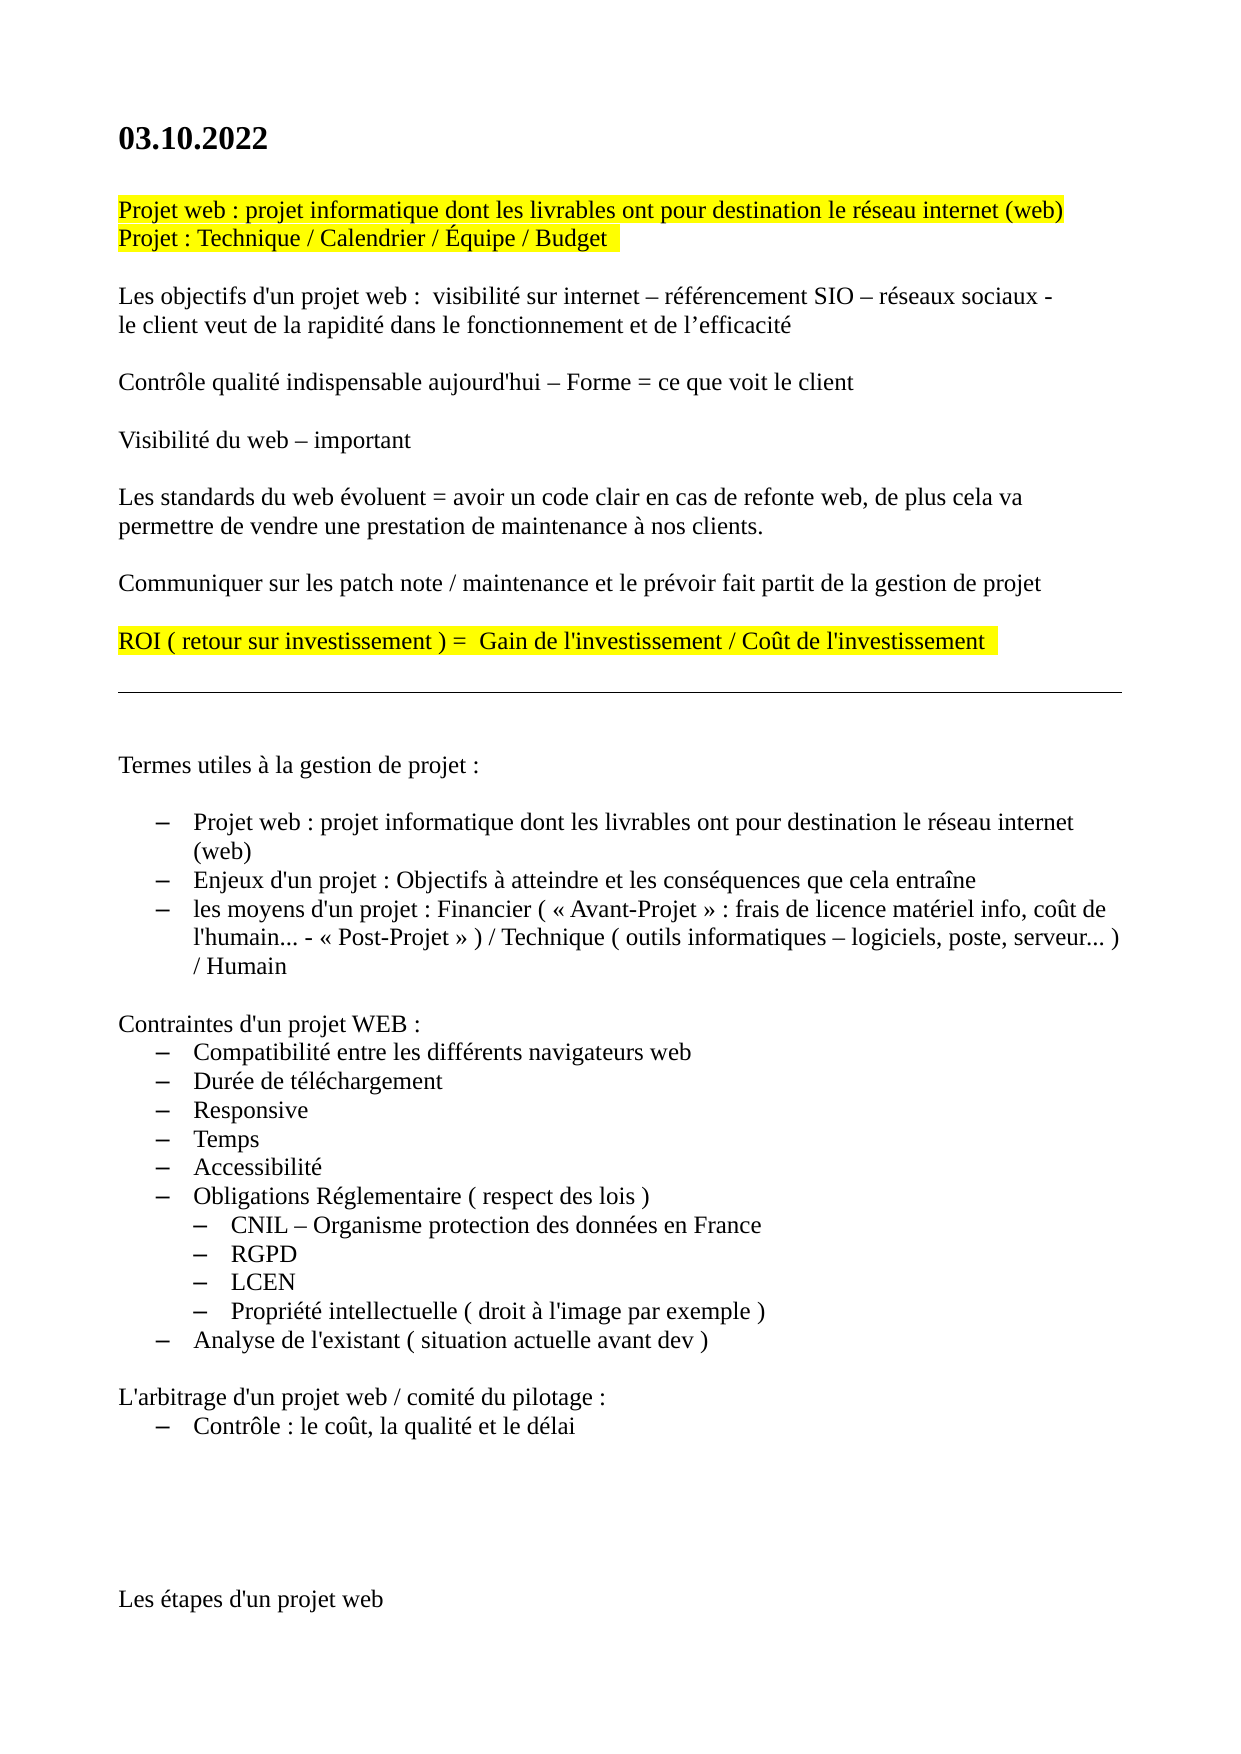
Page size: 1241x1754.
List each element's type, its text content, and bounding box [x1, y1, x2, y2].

list Obligations Réglementaire ( respect des lois ) [156, 1181, 1122, 1210]
list Durée de téléchargement [156, 1066, 1122, 1095]
text Termes utiles à la gestion de projet : [118, 750, 1122, 779]
text le client veut de la rapidité dans le fonctionnement et de l’efficacité [118, 310, 1122, 338]
list Accessibilité [156, 1152, 1122, 1181]
list Propriété intellectuelle ( droit à l'image par exemple ) [193, 1296, 1122, 1325]
list Responsive [156, 1095, 1122, 1124]
list Projet web : projet informatique dont les livrables ont pour destination le réseau internet (web) [156, 807, 1122, 865]
text Les standards du web évoluent = avoir un code clair en cas de refonte web, de plus cela va permettre de vendre une prestation de maintenance à nos clients. [118, 482, 1122, 540]
text Communiquer sur les patch note / maintenance et le prévoir fait partit de la gestion de projet [118, 568, 1122, 597]
list RGPD [193, 1239, 1122, 1267]
list les moyens d'un projet : Financier ( « Avant-Projet » : frais de licence matériel info, coût de l'humain... - « Post-Projet » ) / Technique ( outils informatiques – logiciels, poste, serveur... ) / Humain [156, 894, 1122, 980]
text Projet : Technique / Calendrier / Équipe / Budget [118, 223, 1122, 252]
text Projet web : projet informatique dont les livrables ont pour destination le réseau internet (web) [118, 195, 1122, 223]
text ROI ( retour sur investissement ) = Gain de l'investissement / Coût de l'investissement [118, 626, 1122, 655]
list Analyse de l'existant ( situation actuelle avant dev ) [156, 1325, 1122, 1354]
list Enjeux d'un projet : Objectifs à atteindre et les conséquences que cela entraîne [156, 865, 1122, 894]
text Les objectifs d'un projet web : visibilité sur internet – référencement SIO – réseaux sociaux - [118, 281, 1122, 310]
text Contrôle qualité indispensable aujourd'hui – Forme = ce que voit le client [118, 367, 1122, 396]
list Compatibilité entre les différents navigateurs web [156, 1037, 1122, 1066]
text L'arbitrage d'un projet web / comité du pilotage : [118, 1382, 1122, 1411]
text Contraintes d'un projet WEB : [118, 1009, 1122, 1037]
list CNIL – Organisme protection des données en France [193, 1210, 1122, 1239]
text 03.10.2022 [118, 118, 1122, 156]
text Les étapes d'un projet web [118, 1584, 1122, 1612]
list Temps [156, 1124, 1122, 1152]
list LCEN [193, 1267, 1122, 1296]
list Contrôle : le coût, la qualité et le délai [156, 1411, 1122, 1440]
text Visibilité du web – important [118, 425, 1122, 453]
